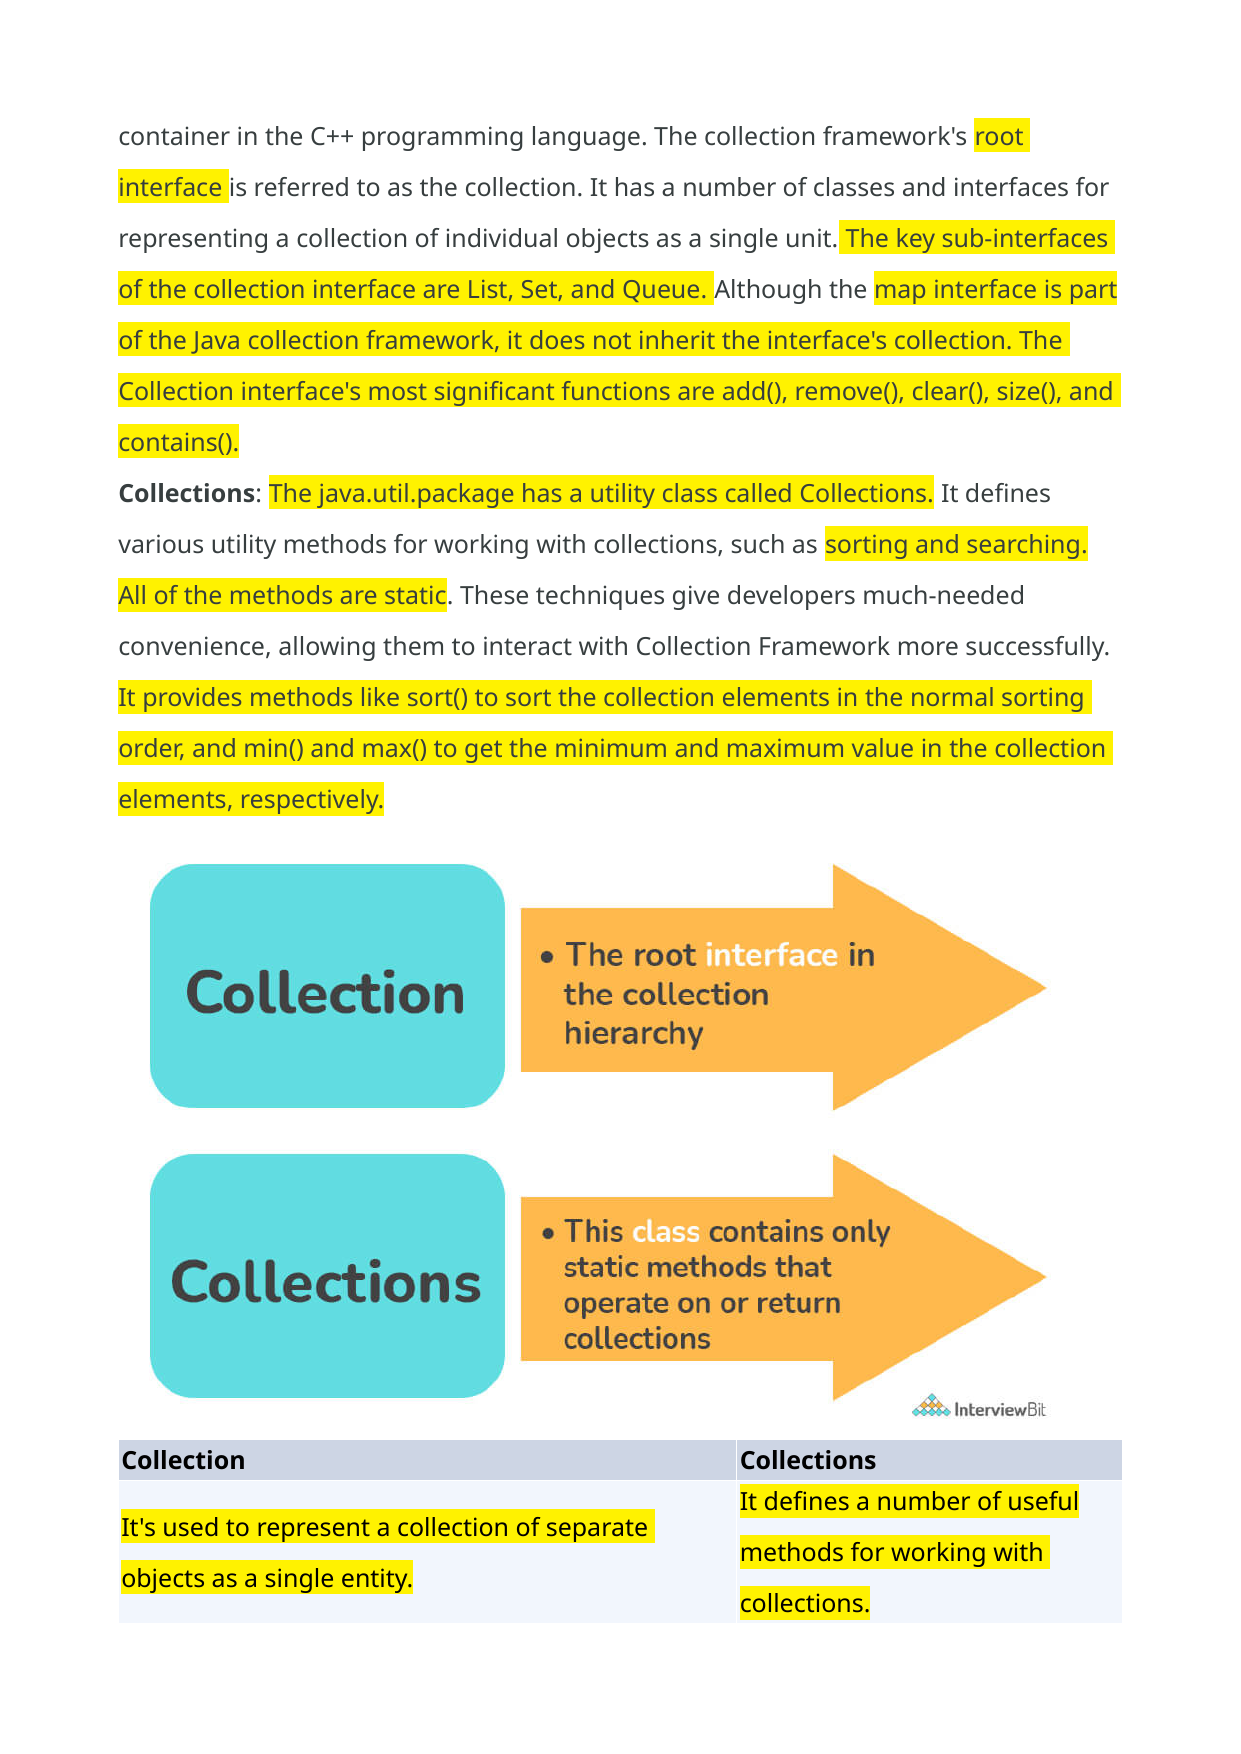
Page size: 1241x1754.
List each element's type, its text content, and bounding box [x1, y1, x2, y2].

table_cell It's used to represent a collection of separate objects as a single entity. [119, 1481, 736, 1623]
table_header Collections [737, 1440, 1122, 1480]
table_header Collection [119, 1440, 736, 1480]
text Collections: The java.util.package has a utility class called Collections. It defines various utility methods for working with collections, such as sorting and searching. All of the methods are static. These techniques give developers much-needed convenience, allowing them to interact with Collection Framework more successfully. It provides methods like sort() to sort the collection elements in the normal sorting order, and min() and max() to get the minimum and maximum value in the collection elements, respectively. [118, 475, 1122, 816]
table_cell It defines a number of useful methods for working with collections. [737, 1481, 1122, 1623]
text container in the C++ programming language. The collection framework's root interface is referred to as the collection. It has a number of classes and interfaces for representing a collection of individual objects as a single unit. The key sub-interfaces of the collection interface are List, Set, and Queue. Although the map interface is part of the Java collection framework, it does not inherit the interface's collection. The Collection interface's most significant functions are add(), remove(), clear(), size(), and contains(). [118, 118, 1122, 458]
picture [118, 832, 1068, 1435]
